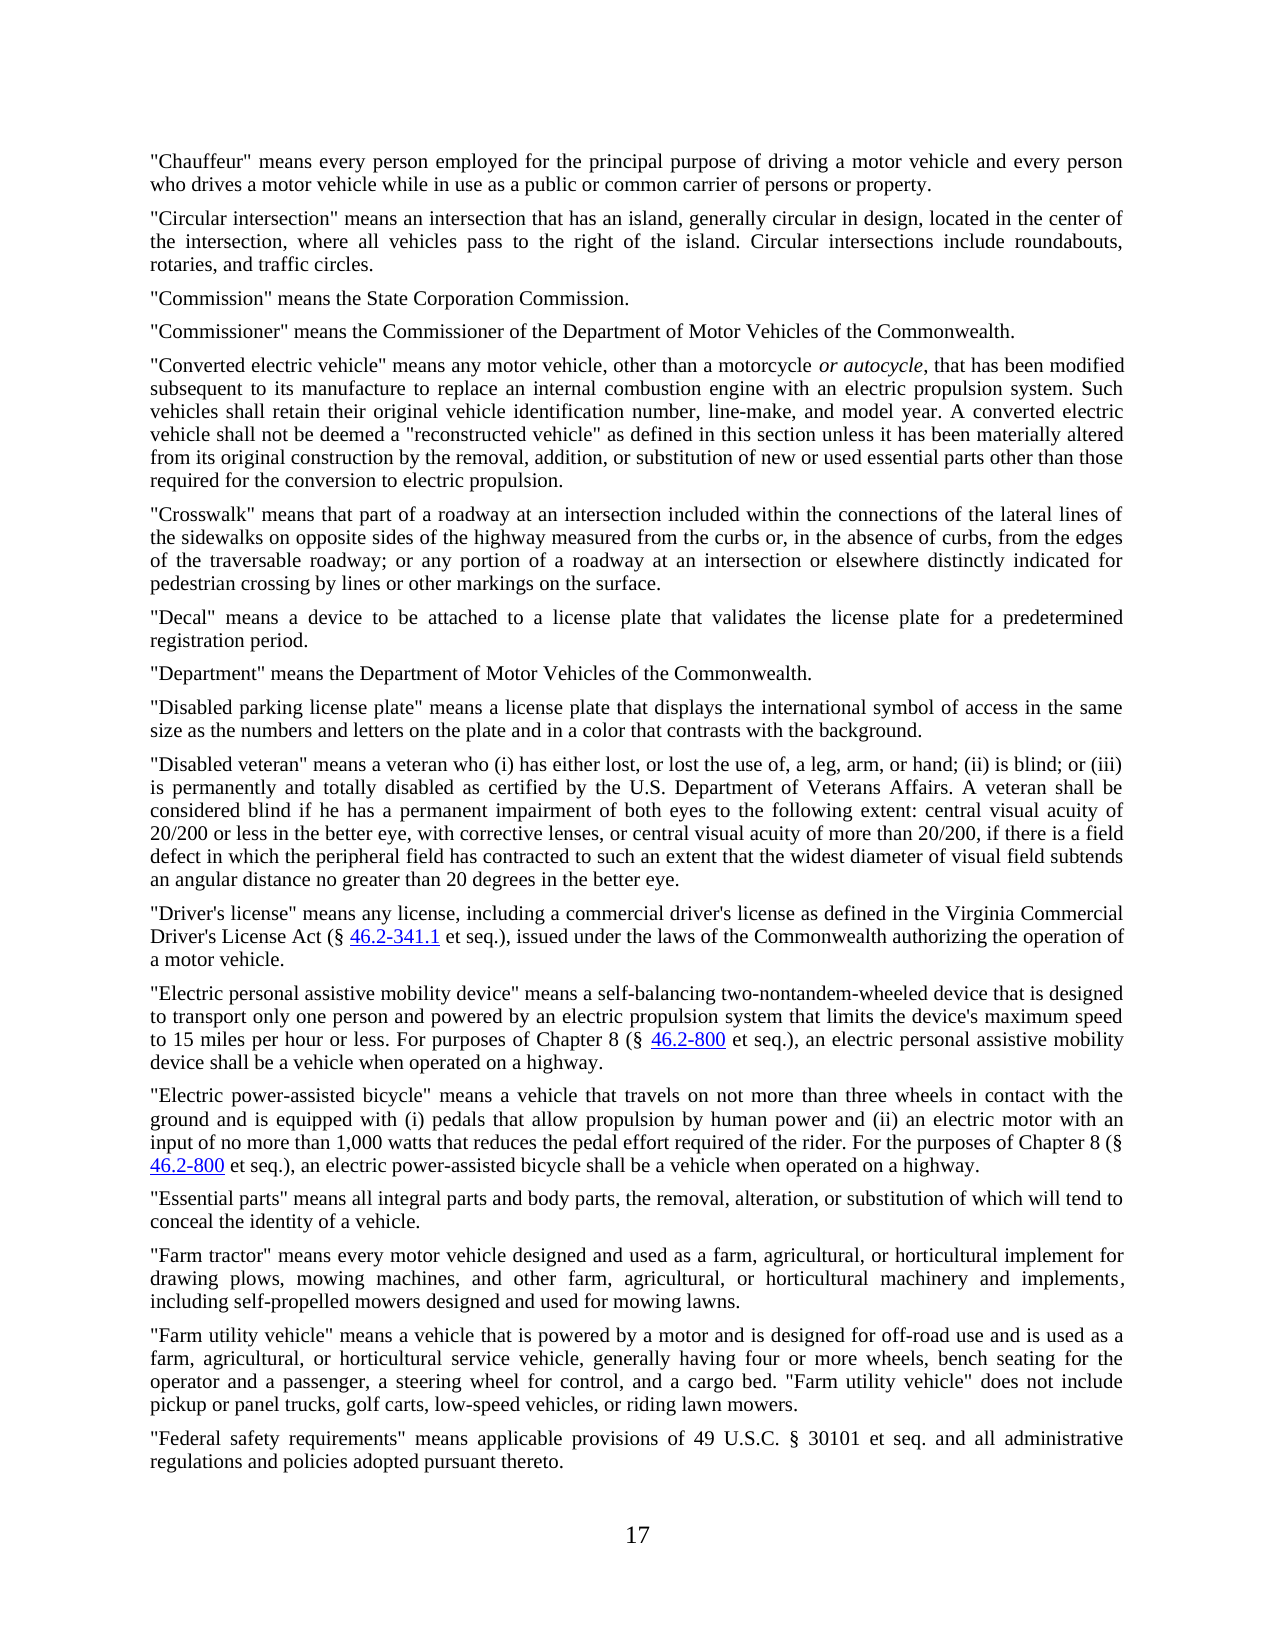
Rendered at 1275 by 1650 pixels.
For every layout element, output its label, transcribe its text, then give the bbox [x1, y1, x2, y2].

text "Federal safety requirements" means applicable provisions of 49 U.S.C. § 30101 et seq. and all administrative regulations and policies adopted pursuant thereto. [150, 1427, 1125, 1473]
text "Department" means the Department of Motor Vehicles of the Commonwealth. [150, 662, 1125, 685]
text "Decal" means a device to be attached to a license plate that validates the license plate for a predetermined registration period. [150, 606, 1125, 652]
text "Circular intersection" means an intersection that has an island, generally circular in design, located in the center of the intersection, where all vehicles pass to the right of the island. Circular intersections include roundabouts, rotaries, and traffic circles. [150, 207, 1125, 276]
text "Farm tractor" means every motor vehicle designed and used as a farm, agricultural, or horticultural implement for drawing plows, mowing machines, and other farm, agricultural, or horticultural machinery and implements, including self-propelled mowers designed and used for mowing lawns. [150, 1244, 1125, 1313]
text "Disabled veteran" means a veteran who (i) has either lost, or lost the use of, a leg, arm, or hand; (ii) is blind; or (iii) is permanently and totally disabled as certified by the U.S. Department of Veterans Affairs. A veteran shall be considered blind if he has a permanent impairment of both eyes to the following extent: central visual acuity of 20/200 or less in the better eye, with corrective lenses, or central visual acuity of more than 20/200, if there is a field defect in which the peripheral field has contracted to such an extent that the widest diameter of visual field subtends an angular distance no greater than 20 degrees in the better eye. [150, 752, 1125, 891]
text "Disabled parking license plate" means a license plate that displays the international symbol of access in the same size as the numbers and letters on the plate and in a color that contrasts with the background. [150, 696, 1125, 742]
text "Essential parts" means all integral parts and body parts, the removal, alteration, or substitution of which will tend to conceal the identity of a vehicle. [150, 1187, 1125, 1233]
text "Converted electric vehicle" means any motor vehicle, other than a motorcycle or autocycle, that has been modified subsequent to its manufacture to replace an internal combustion engine with an electric propulsion system. Such vehicles shall retain their original vehicle identification number, line-make, and model year. A converted electric vehicle shall not be deemed a "reconstructed vehicle" as defined in this section unless it has been materially altered from its original construction by the removal, addition, or substitution of new or used essential parts other than those required for the conversion to electric propulsion. [150, 353, 1125, 492]
text "Farm utility vehicle" means a vehicle that is powered by a motor and is designed for off-road use and is used as a farm, agricultural, or horticultural service vehicle, generally having four or more wheels, bench seating for the operator and a passenger, a steering wheel for control, and a cargo bed. "Farm utility vehicle" does not include pickup or panel trucks, golf carts, low-speed vehicles, or riding lawn mowers. [150, 1324, 1125, 1416]
text "Crosswalk" means that part of a roadway at an intersection included within the connections of the lateral lines of the sidewalks on opposite sides of the highway measured from the curbs or, in the absence of curbs, from the edges of the traversable roadway; or any portion of a roadway at an intersection or elsewhere distinctly indicated for pedestrian crossing by lines or other markings on the surface. [150, 503, 1125, 595]
text "Driver's license" means any license, including a commercial driver's license as defined in the Virginia Commercial Driver's License Act (§ 46.2-341.1 et seq.), issued under the laws of the Commonwealth authorizing the operation of a motor vehicle. [150, 902, 1125, 971]
text "Commissioner" means the Commissioner of the Department of Motor Vehicles of the Commonwealth. [150, 320, 1125, 343]
text "Electric personal assistive mobility device" means a self-balancing two-nontandem-wheeled device that is designed to transport only one person and powered by an electric propulsion system that limits the device's maximum speed to 15 miles per hour or less. For purposes of Chapter 8 (§ 46.2-800 et seq.), an electric personal assistive mobility device shall be a vehicle when operated on a highway. [150, 981, 1125, 1074]
text "Electric power-assisted bicycle" means a vehicle that travels on not more than three wheels in contact with the ground and is equipped with (i) pedals that allow propulsion by human power and (ii) an electric motor with an input of no more than 1,000 watts that reduces the pedal effort required of the rider. For the purposes of Chapter 8 (§ 46.2-800 et seq.), an electric power-assisted bicycle shall be a vehicle when operated on a highway. [150, 1084, 1125, 1177]
text "Commission" means the State Corporation Commission. [150, 286, 1125, 309]
text "Chauffeur" means every person employed for the principal purpose of driving a motor vehicle and every person who drives a motor vehicle while in use as a public or common carrier of persons or property. [150, 150, 1125, 196]
